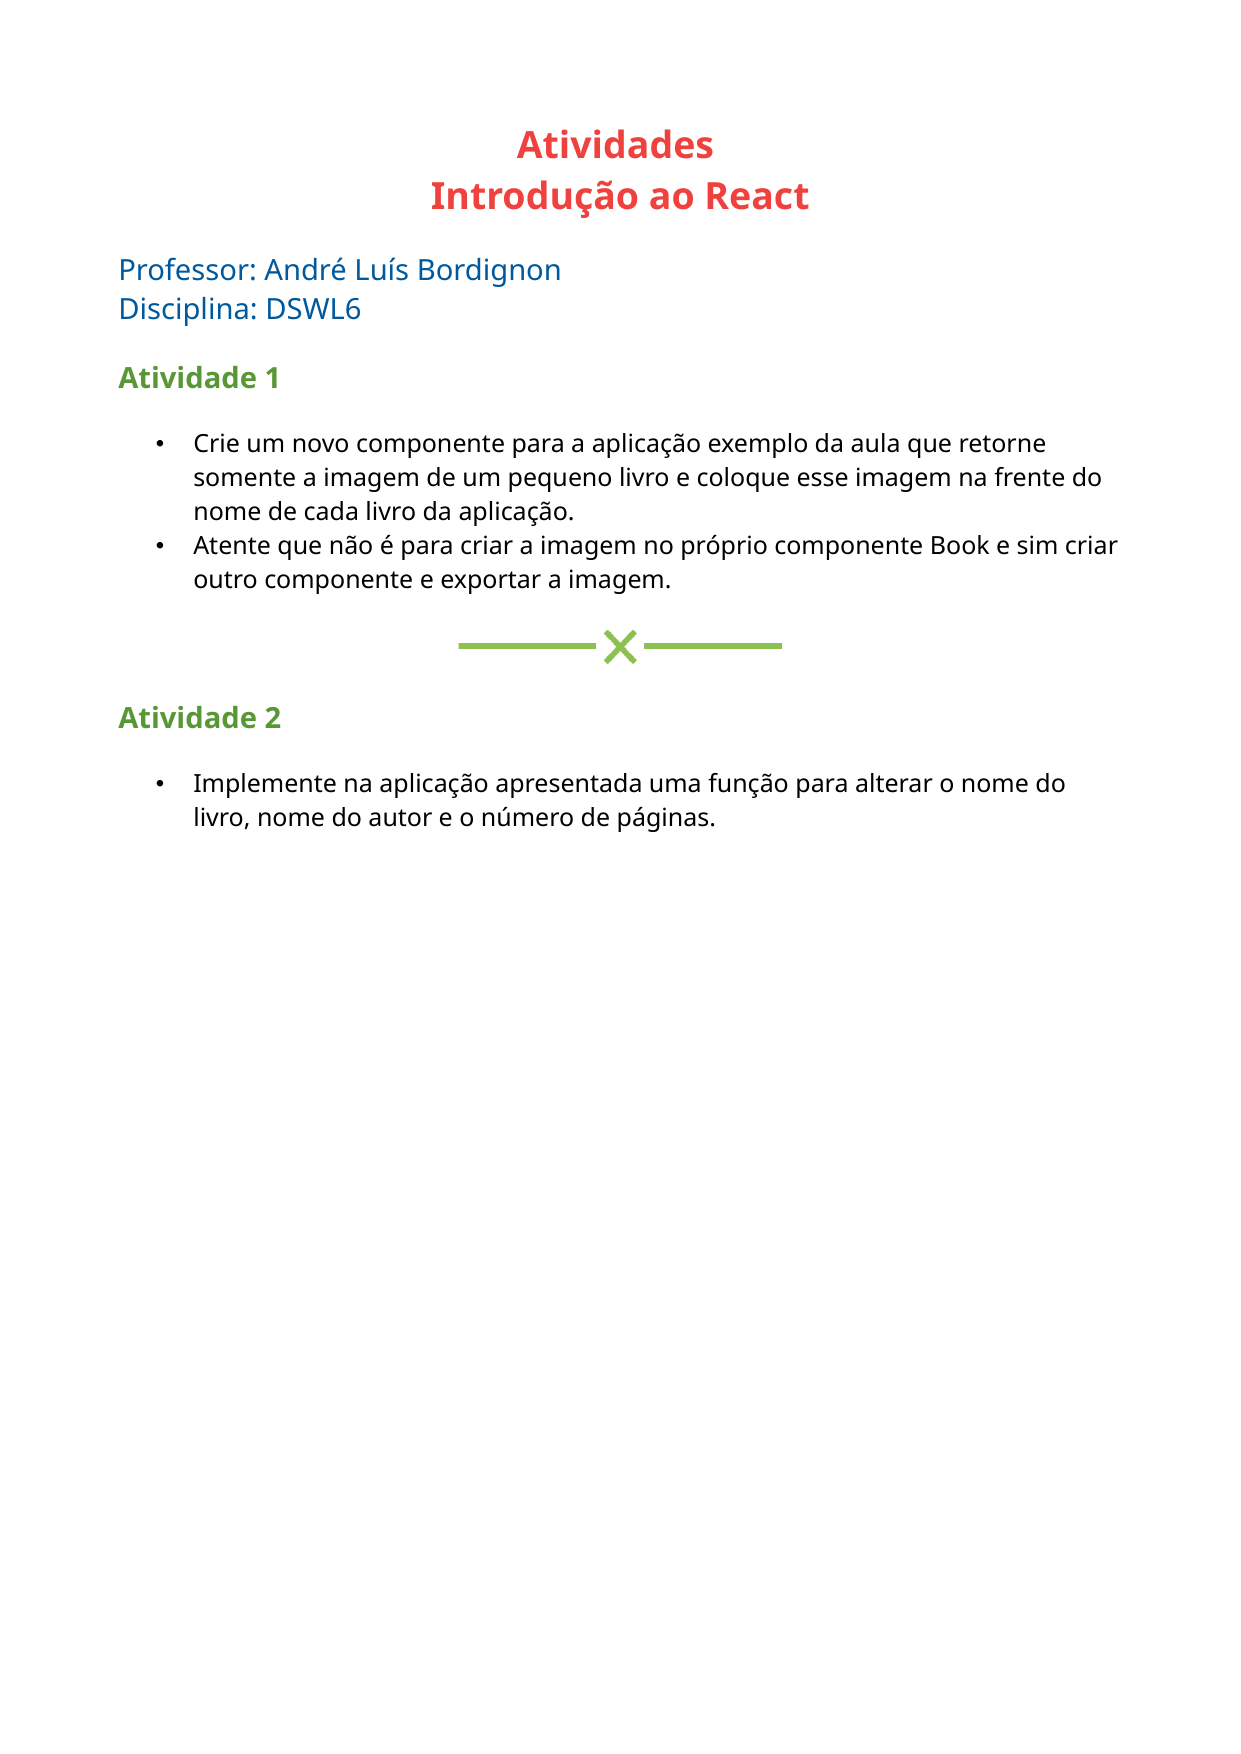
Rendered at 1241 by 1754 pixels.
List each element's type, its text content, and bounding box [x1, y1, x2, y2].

text Introdução ao React [118, 169, 1122, 220]
list Atente que não é para criar a imagem no próprio componente Book e sim criar outro componente e exportar a imagem. [156, 528, 1122, 596]
text Professor: André Luís Bordignon [118, 249, 1122, 289]
text Atividade 1 [118, 357, 1122, 397]
text Disciplina: DSWL6 [118, 289, 1122, 328]
list Crie um novo componente para a aplicação exemplo da aula que retorne somente a imagem de um pequeno livro e coloque esse imagem na frente do nome de cada livro da aplicação. [156, 426, 1122, 528]
text Atividades [118, 118, 1122, 169]
text Atividade 2 [118, 698, 1122, 737]
picture [458, 630, 782, 664]
list Implemente na aplicação apresentada uma função para alterar o nome do livro, nome do autor e o número de páginas. [156, 766, 1122, 834]
